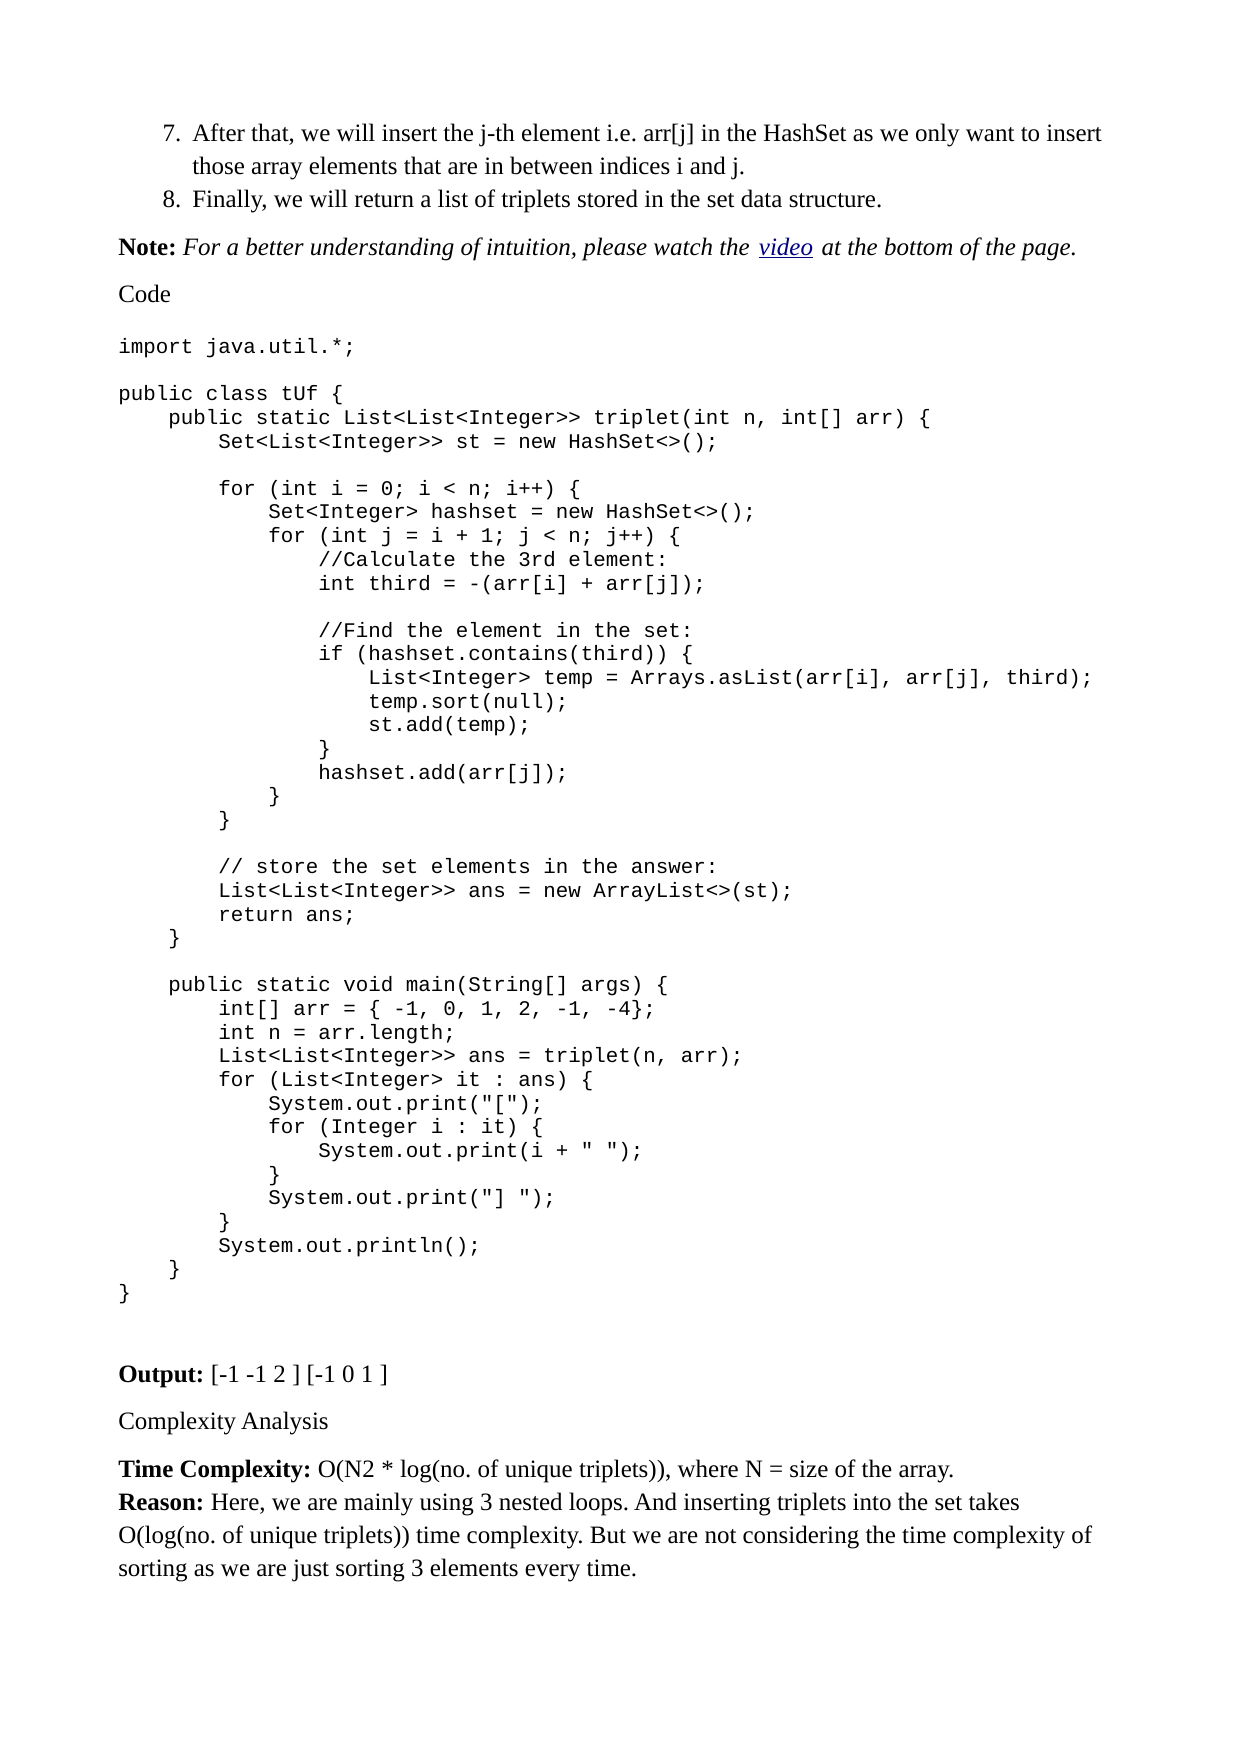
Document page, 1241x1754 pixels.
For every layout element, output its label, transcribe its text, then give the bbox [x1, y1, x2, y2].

text //Find the element in the set: [118, 620, 1122, 643]
text for (List<Integer> it : ans) { [118, 1069, 1122, 1093]
text } [118, 927, 1122, 951]
text List<List<Integer>> ans = new ArrayList<>(st); [118, 880, 1122, 903]
text for (Integer i : it) { [118, 1116, 1122, 1140]
text System.out.print("] "); [118, 1187, 1122, 1211]
text } [118, 1282, 1122, 1306]
text Code [118, 279, 1122, 308]
text System.out.print(i + " "); [118, 1140, 1122, 1164]
text hashset.add(arr[j]); [118, 762, 1122, 785]
text return ans; [118, 903, 1122, 927]
text import java.util.*; [118, 336, 1122, 360]
text Set<List<Integer>> st = new HashSet<>(); [118, 431, 1122, 454]
text if (hashset.contains(third)) { [118, 643, 1122, 667]
text st.add(temp); [118, 714, 1122, 738]
list Finally, we will return a list of triplets stored in the set data structure. [162, 184, 1122, 213]
text Note: For a better understanding of intuition, please watch the video at the bottom of the page. [118, 232, 1122, 261]
text } [118, 785, 1122, 809]
text System.out.print("["); [118, 1093, 1122, 1116]
text } [118, 1164, 1122, 1187]
text } [118, 809, 1122, 833]
text // store the set elements in the answer: [118, 856, 1122, 880]
text for (int i = 0; i < n; i++) { [118, 478, 1122, 502]
text List<List<Integer>> ans = triplet(n, arr); [118, 1045, 1122, 1069]
text Set<Integer> hashset = new HashSet<>(); [118, 502, 1122, 525]
text } [118, 738, 1122, 762]
list After that, we will insert the j-th element i.e. arr[j] in the HashSet as we only want to insert those array elements that are in between indices i and j. [162, 118, 1122, 180]
text public static List<List<Integer>> triplet(int n, int[] arr) { [118, 407, 1122, 431]
text Time Complexity: O(N2 * log(no. of unique triplets)), where N = size of the array. Reason: Here, we are mainly using 3 nested loops. And inserting triplets into the set takes O(log(no. of unique triplets)) time complexity. But we are not considering the time complexity of sorting as we are just sorting 3 elements every time. [118, 1454, 1122, 1582]
text int third = -(arr[i] + arr[j]); [118, 572, 1122, 596]
text public static void main(String[] args) { [118, 974, 1122, 998]
text List<Integer> temp = Arrays.asList(arr[i], arr[j], third); [118, 667, 1122, 691]
text int n = arr.length; [118, 1022, 1122, 1045]
text } [118, 1258, 1122, 1282]
text System.out.println(); [118, 1234, 1122, 1258]
text } [118, 1211, 1122, 1234]
text Complexity Analysis [118, 1406, 1122, 1435]
text public class tUf { [118, 383, 1122, 407]
text //Calculate the 3rd element: [118, 549, 1122, 572]
text int[] arr = { -1, 0, 1, 2, -1, -4}; [118, 998, 1122, 1022]
text Output: [-1 -1 2 ] [-1 0 1 ] [118, 1359, 1122, 1387]
text temp.sort(null); [118, 691, 1122, 714]
text for (int j = i + 1; j < n; j++) { [118, 525, 1122, 549]
